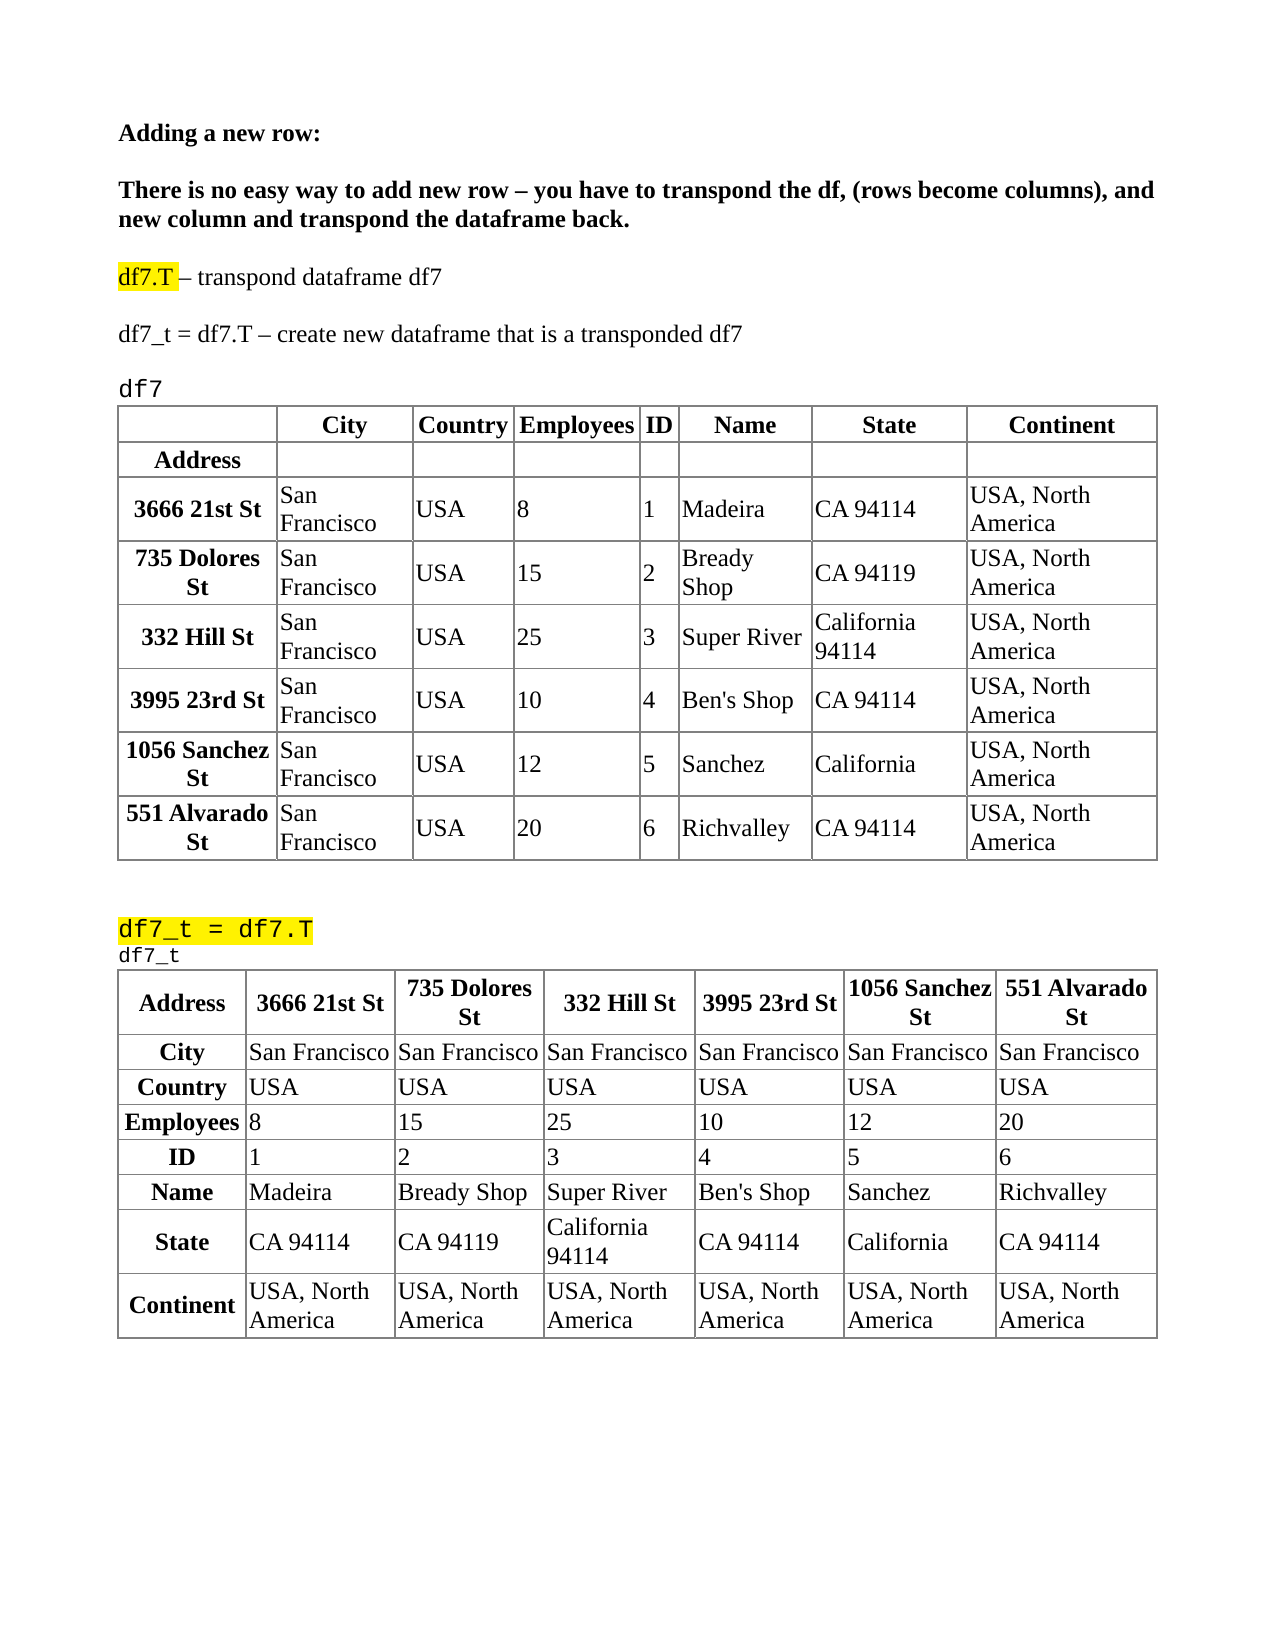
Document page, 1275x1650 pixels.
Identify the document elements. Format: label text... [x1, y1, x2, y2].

table_header Country [414, 407, 513, 441]
table_header State [813, 407, 966, 441]
table_header 332 Hill St [545, 971, 694, 1034]
table_cell San Francisco [247, 1035, 394, 1069]
table_header Employees [515, 407, 639, 441]
table_cell San Francisco [278, 733, 412, 795]
table_cell 332 Hill St [119, 605, 276, 668]
table_cell 20 [515, 797, 639, 859]
table_cell California 94114 [545, 1210, 694, 1273]
table_cell USA [845, 1070, 995, 1104]
table_cell USA [997, 1070, 1156, 1104]
table_cell 10 [696, 1105, 843, 1139]
table_cell USA [696, 1070, 843, 1104]
table_cell San Francisco [997, 1035, 1156, 1069]
table_cell 6 [641, 797, 678, 859]
table_cell CA 94119 [396, 1210, 543, 1273]
table_cell USA, North America [696, 1274, 843, 1336]
table_cell California 94114 [813, 605, 966, 668]
table_cell [414, 443, 513, 476]
table_cell San Francisco [278, 797, 412, 859]
table_cell 15 [515, 542, 639, 604]
table_cell 3995 23rd St [119, 669, 276, 731]
table_cell CA 94114 [247, 1210, 394, 1273]
table_cell USA [545, 1070, 694, 1104]
table_cell 1056 Sanchez St [119, 733, 276, 795]
table_cell CA 94114 [813, 797, 966, 859]
table_cell Address [119, 443, 276, 476]
table_cell CA 94119 [813, 542, 966, 604]
text df7 [118, 377, 1157, 405]
table_cell 3666 21st St [119, 478, 276, 540]
table_cell 551 Alvarado St [119, 797, 276, 859]
table_cell USA, North America [396, 1274, 543, 1336]
text df7.T – transpond dataframe df7 [118, 262, 1157, 291]
table_cell Bready Shop [680, 542, 811, 604]
table_cell Richvalley [680, 797, 811, 859]
table_cell USA [414, 669, 513, 731]
text df7_t = df7.T – create new dataframe that is a transponded df7 [118, 319, 1157, 348]
table_cell USA, North America [845, 1274, 995, 1336]
table_cell [680, 443, 811, 476]
table_cell USA [247, 1070, 394, 1104]
table_cell Name [119, 1175, 245, 1209]
table_cell [813, 443, 966, 476]
table_cell 8 [515, 478, 639, 540]
table_cell Continent [119, 1274, 245, 1336]
table_cell 20 [997, 1105, 1156, 1139]
table_header 1056 Sanchez St [845, 971, 995, 1034]
table_cell City [119, 1035, 245, 1069]
table_cell USA, North America [545, 1274, 694, 1336]
table_cell 5 [845, 1140, 995, 1174]
table_cell [515, 443, 639, 476]
table_cell 5 [641, 733, 678, 795]
text Adding a new row: [118, 118, 1157, 147]
table_cell State [119, 1210, 245, 1273]
table_cell 3 [545, 1140, 694, 1174]
table_cell Sanchez [680, 733, 811, 795]
table_header Name [680, 407, 811, 441]
table_cell USA [414, 797, 513, 859]
table_cell USA, North America [968, 605, 1156, 668]
table_cell Super River [680, 605, 811, 668]
table_cell [968, 443, 1156, 476]
table_header 3666 21st St [247, 971, 394, 1034]
table_cell 4 [641, 669, 678, 731]
table_cell 735 Dolores St [119, 542, 276, 604]
table_cell ID [119, 1140, 245, 1174]
table_header ID [641, 407, 678, 441]
table_cell 12 [845, 1105, 995, 1139]
table_cell 6 [997, 1140, 1156, 1174]
table_cell CA 94114 [813, 669, 966, 731]
table_cell San Francisco [278, 605, 412, 668]
table_header 3995 23rd St [696, 971, 843, 1034]
table_cell Madeira [247, 1175, 394, 1209]
table_cell 15 [396, 1105, 543, 1139]
table_header 735 Dolores St [396, 971, 543, 1034]
table_header 551 Alvarado St [997, 971, 1156, 1034]
table_cell California [813, 733, 966, 795]
text df7_t = df7.T [118, 917, 1157, 945]
table_cell 4 [696, 1140, 843, 1174]
table_cell CA 94114 [997, 1210, 1156, 1273]
table_cell 2 [641, 542, 678, 604]
table_cell 3 [641, 605, 678, 668]
table_cell 25 [545, 1105, 694, 1139]
table_cell USA [414, 478, 513, 540]
table_cell USA, North America [968, 542, 1156, 604]
table_cell California [845, 1210, 995, 1273]
table_cell [641, 443, 678, 476]
table_cell 25 [515, 605, 639, 668]
table_cell USA [414, 605, 513, 668]
table_cell San Francisco [278, 478, 412, 540]
table_header Address [119, 971, 245, 1034]
table_cell USA [414, 542, 513, 604]
table_cell Bready Shop [396, 1175, 543, 1209]
table_cell 1 [247, 1140, 394, 1174]
table_cell [278, 443, 412, 476]
table_cell USA [396, 1070, 543, 1104]
table_cell 1 [641, 478, 678, 540]
text df7_t [118, 945, 1157, 969]
table_cell USA, North America [968, 733, 1156, 795]
table_cell CA 94114 [813, 478, 966, 540]
table_cell Madeira [680, 478, 811, 540]
table_cell USA, North America [247, 1274, 394, 1336]
table_cell USA, North America [968, 797, 1156, 859]
table_cell Ben's Shop [680, 669, 811, 731]
table_cell San Francisco [545, 1035, 694, 1069]
table_cell 12 [515, 733, 639, 795]
table_cell Employees [119, 1105, 245, 1139]
table_header [119, 407, 276, 441]
table_header City [278, 407, 412, 441]
table_cell USA, North America [997, 1274, 1156, 1336]
table_cell Sanchez [845, 1175, 995, 1209]
table_cell CA 94114 [696, 1210, 843, 1273]
table_cell 10 [515, 669, 639, 731]
table_cell Richvalley [997, 1175, 1156, 1209]
table_cell 2 [396, 1140, 543, 1174]
table_cell Ben's Shop [696, 1175, 843, 1209]
table_cell USA [414, 733, 513, 795]
table_header Continent [968, 407, 1156, 441]
table_cell San Francisco [696, 1035, 843, 1069]
text There is no easy way to add new row – you have to transpond the df, (rows become columns), and new column and transpond the dataframe back. [118, 176, 1157, 233]
table_cell San Francisco [845, 1035, 995, 1069]
table_cell USA, North America [968, 669, 1156, 731]
table_cell Super River [545, 1175, 694, 1209]
table_cell San Francisco [278, 669, 412, 731]
table_cell Country [119, 1070, 245, 1104]
table_cell USA, North America [968, 478, 1156, 540]
table_cell 8 [247, 1105, 394, 1139]
table_cell San Francisco [396, 1035, 543, 1069]
table_cell San Francisco [278, 542, 412, 604]
